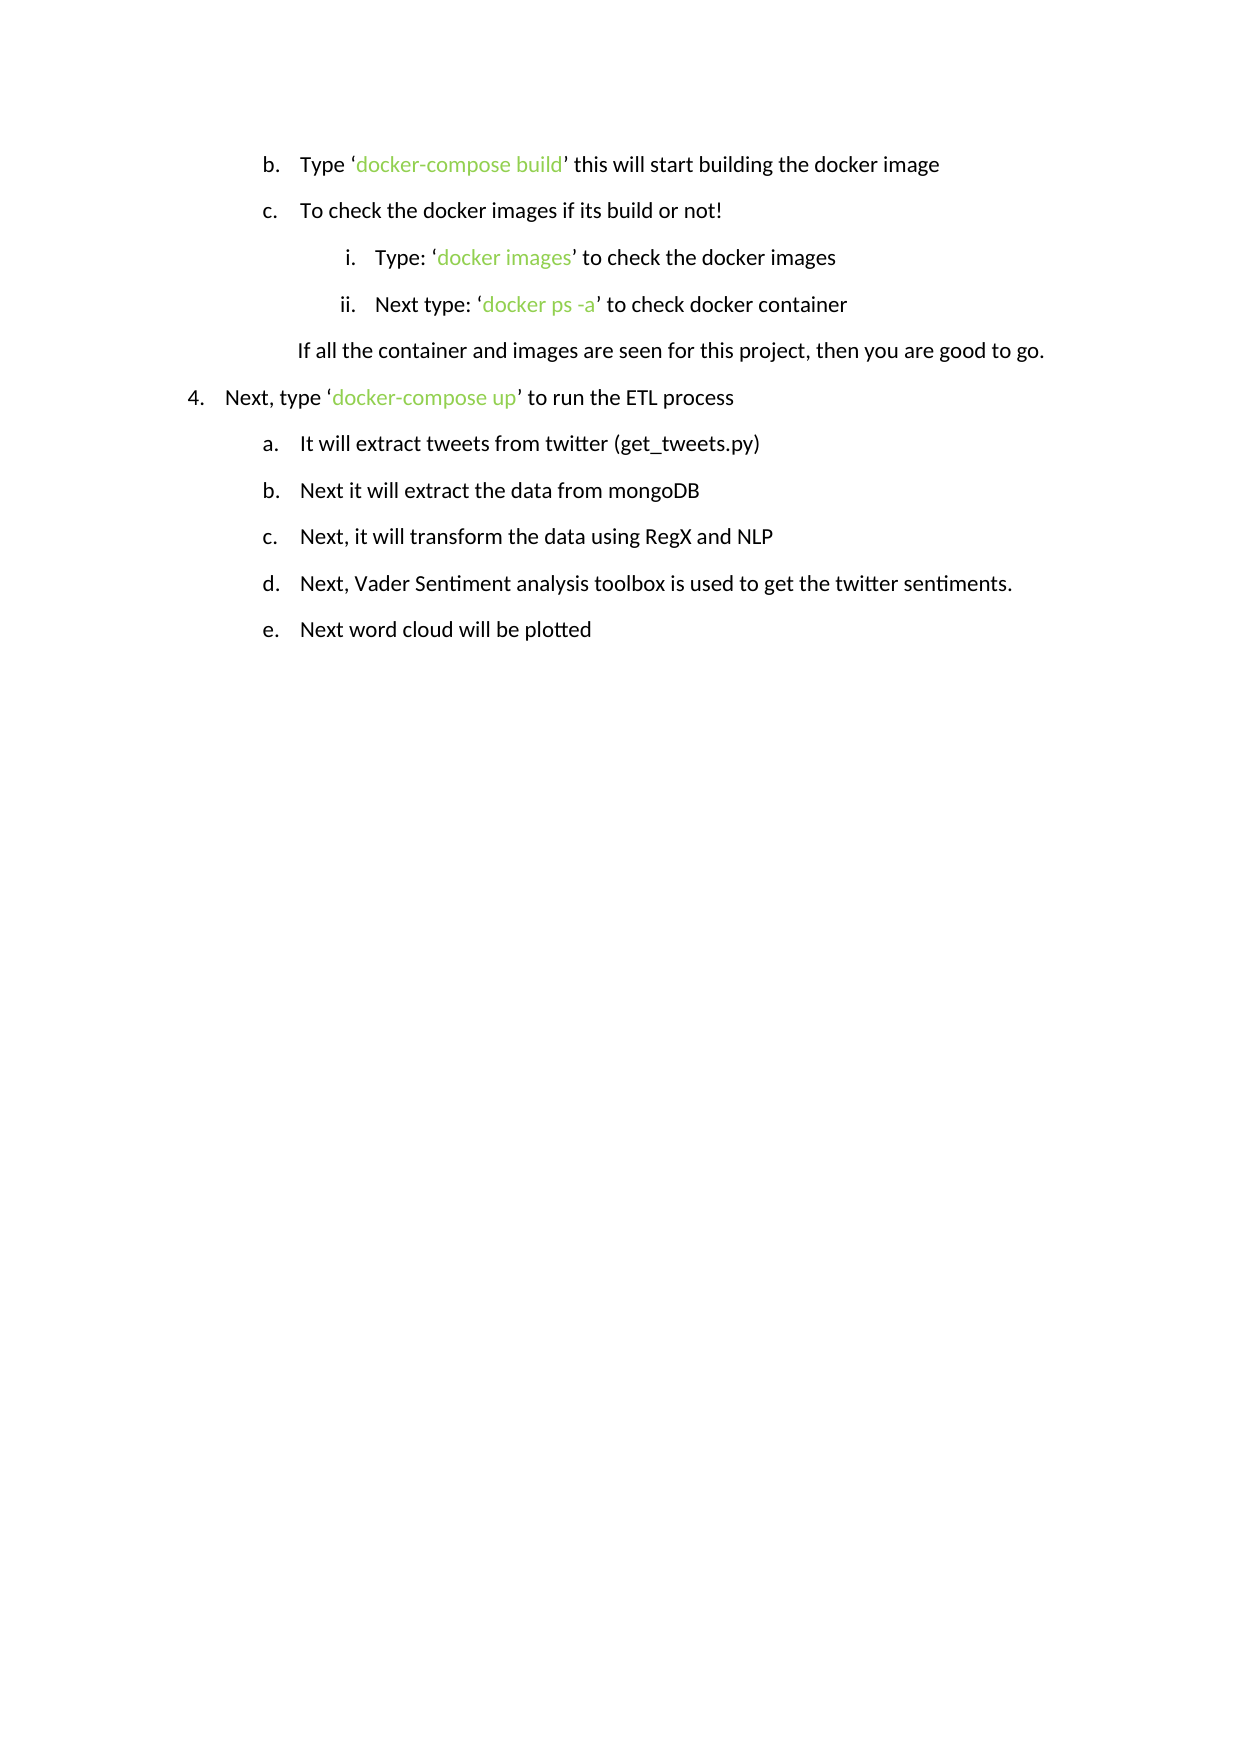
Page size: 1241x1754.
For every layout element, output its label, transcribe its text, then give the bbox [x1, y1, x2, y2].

list To check the docker images if its build or not! [262, 197, 1090, 224]
list Next, Vader Sentiment analysis toolbox is used to get the twitter sentiments. [262, 569, 1090, 597]
list Next, type ‘docker-compose up’ to run the ETL process [187, 383, 1090, 411]
list Type: ‘docker images’ to check the docker images [356, 243, 1090, 271]
list Next it will extract the data from mongoDB [262, 476, 1090, 504]
text If all the container and images are seen for this project, then you are good to go. [297, 336, 1090, 364]
list Type ‘docker-compose build’ this will start building the docker image [262, 150, 1090, 178]
list Next, it will transform the data using RegX and NLP [262, 522, 1090, 551]
list Next word cloud will be plotted [262, 616, 1090, 673]
list It will extract tweets from twitter (get_tweets.py) [262, 429, 1090, 457]
list Next type: ‘docker ps -a’ to check docker container [356, 290, 1090, 318]
